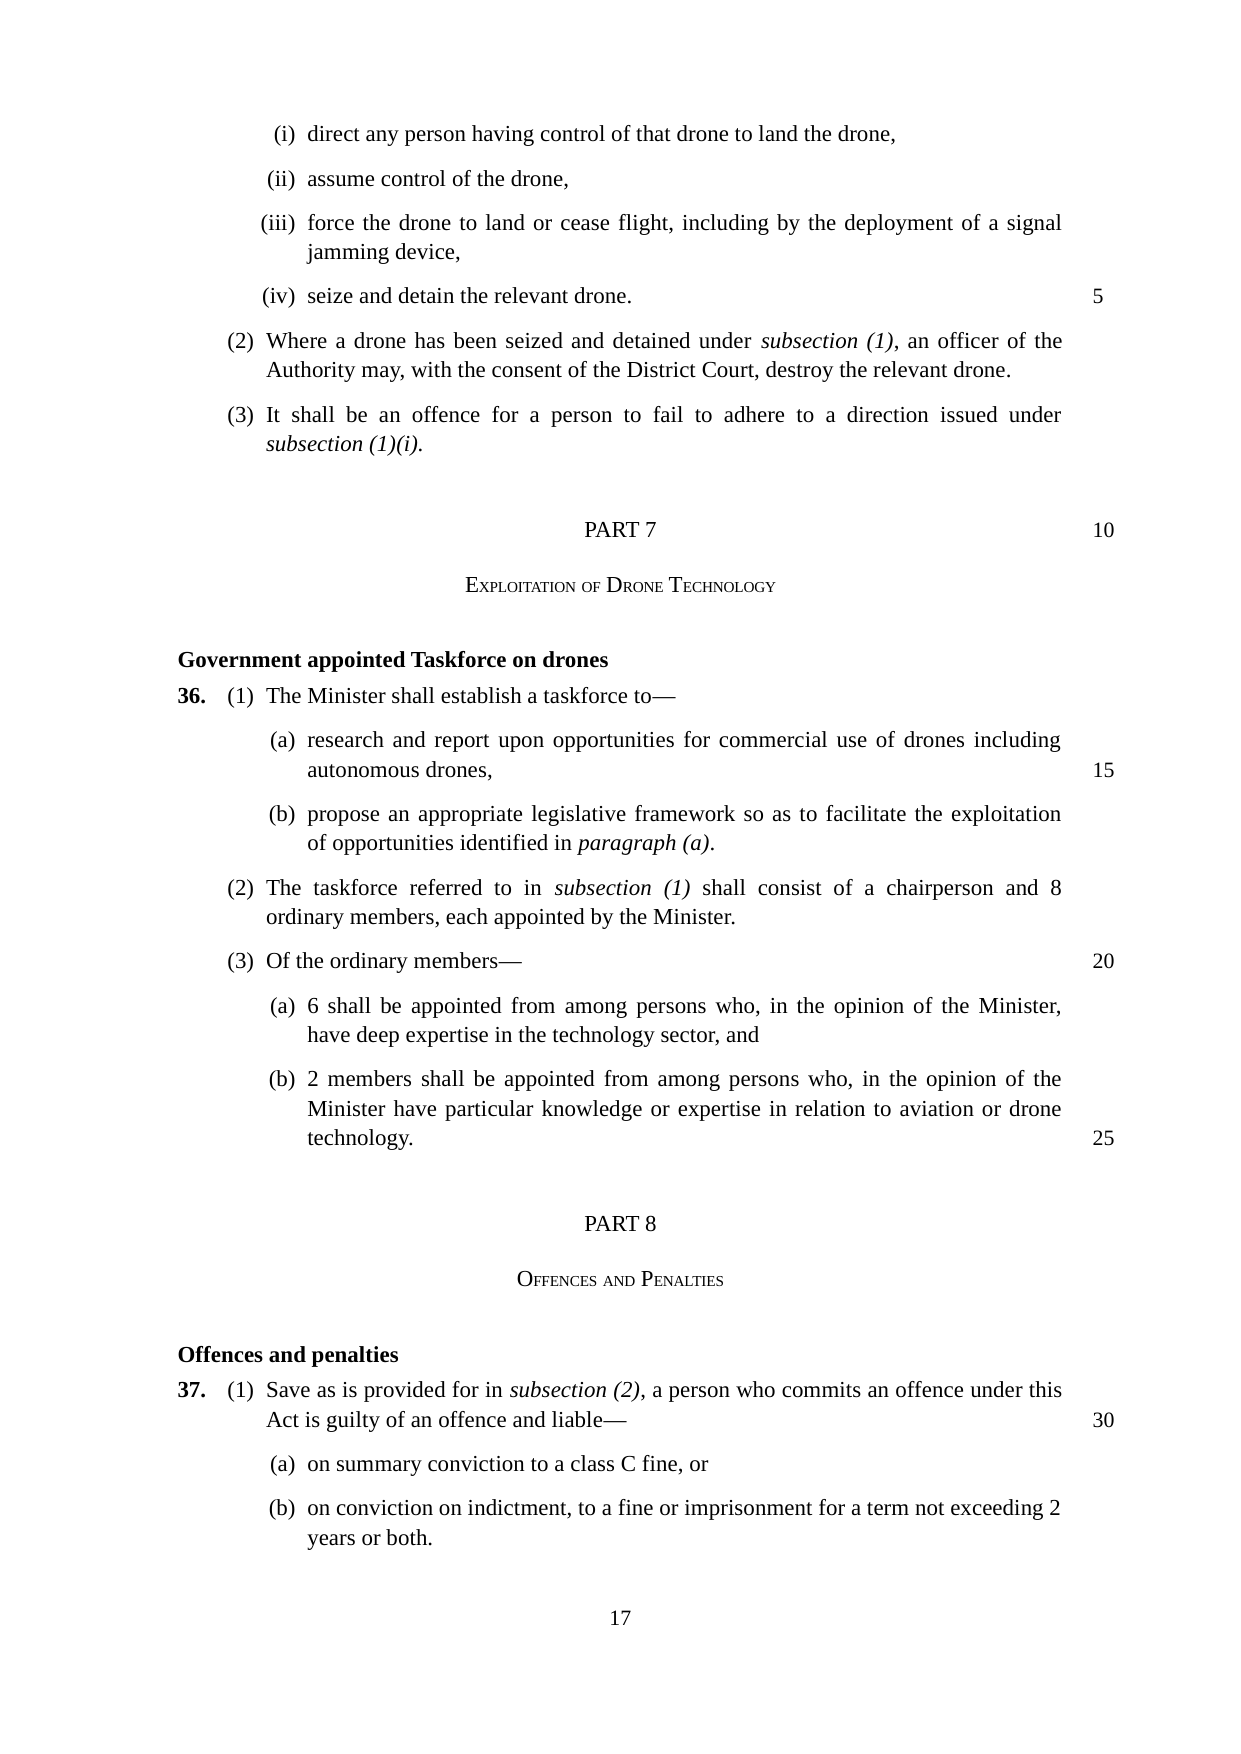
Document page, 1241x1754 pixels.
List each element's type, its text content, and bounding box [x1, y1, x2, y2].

text (3) Of the ordinary members⁠— [177, 945, 1063, 975]
text Government appointed Taskforce on drones [177, 644, 1063, 674]
text PART 7 [177, 516, 1063, 542]
text (b) on conviction on indictment, to a fine or imprisonment for a term not exceeding 2 years or both. [177, 1492, 1063, 1551]
text (iv) seize and detain the relevant drone. [177, 280, 1063, 310]
text (ii) assume control of the drone, [177, 162, 1063, 192]
text (a) 6 shall be appointed from among persons who, in the opinion of the Minister, have deep expertise in the technology sector, and [177, 989, 1063, 1048]
text (b) propose an appropriate legislative framework so as to facilitate the exploitation of opportunities identified in paragraph (a). [177, 798, 1063, 857]
text (i) direct any person having control of that drone to land the drone, [177, 118, 1063, 148]
text (a) research and report upon opportunities for commercial use of drones including autonomous drones, [177, 724, 1063, 783]
text PART 8 [177, 1211, 1063, 1236]
text 36. (1) The Minister shall establish a taskforce to⁠— [177, 680, 1063, 709]
title Offences and Penalties [177, 1266, 1063, 1291]
text (2) The taskforce referred to in subsection (1) shall consist of a chairperson and 8 ordinary members, each appointed by the Minister. [177, 871, 1063, 930]
text (3) It shall be an offence for a person to fail to adhere to a direction issued under subsection (1)(i). [177, 398, 1063, 457]
text (b) 2 members shall be appointed from among persons who, in the opinion of the Minister have particular knowledge or expertise in relation to aviation or drone technology. [177, 1063, 1063, 1152]
text (a) on summary conviction to a class C fine, or [177, 1448, 1063, 1477]
title Exploitation of Drone Technology [177, 571, 1063, 597]
text Offences and penalties [177, 1338, 1063, 1368]
text (iii) force the drone to land or cease flight, including by the deployment of a signal jamming device, [177, 207, 1063, 266]
text 37. (1) Save as is provided for in subsection (2), a person who commits an offence under this Act is guilty of an offence and liable⁠— [177, 1374, 1063, 1433]
text (2) Where a drone has been seized and detained under subsection (1), an officer of the Authority may, with the consent of the District Court, destroy the relevant drone. [177, 325, 1063, 384]
